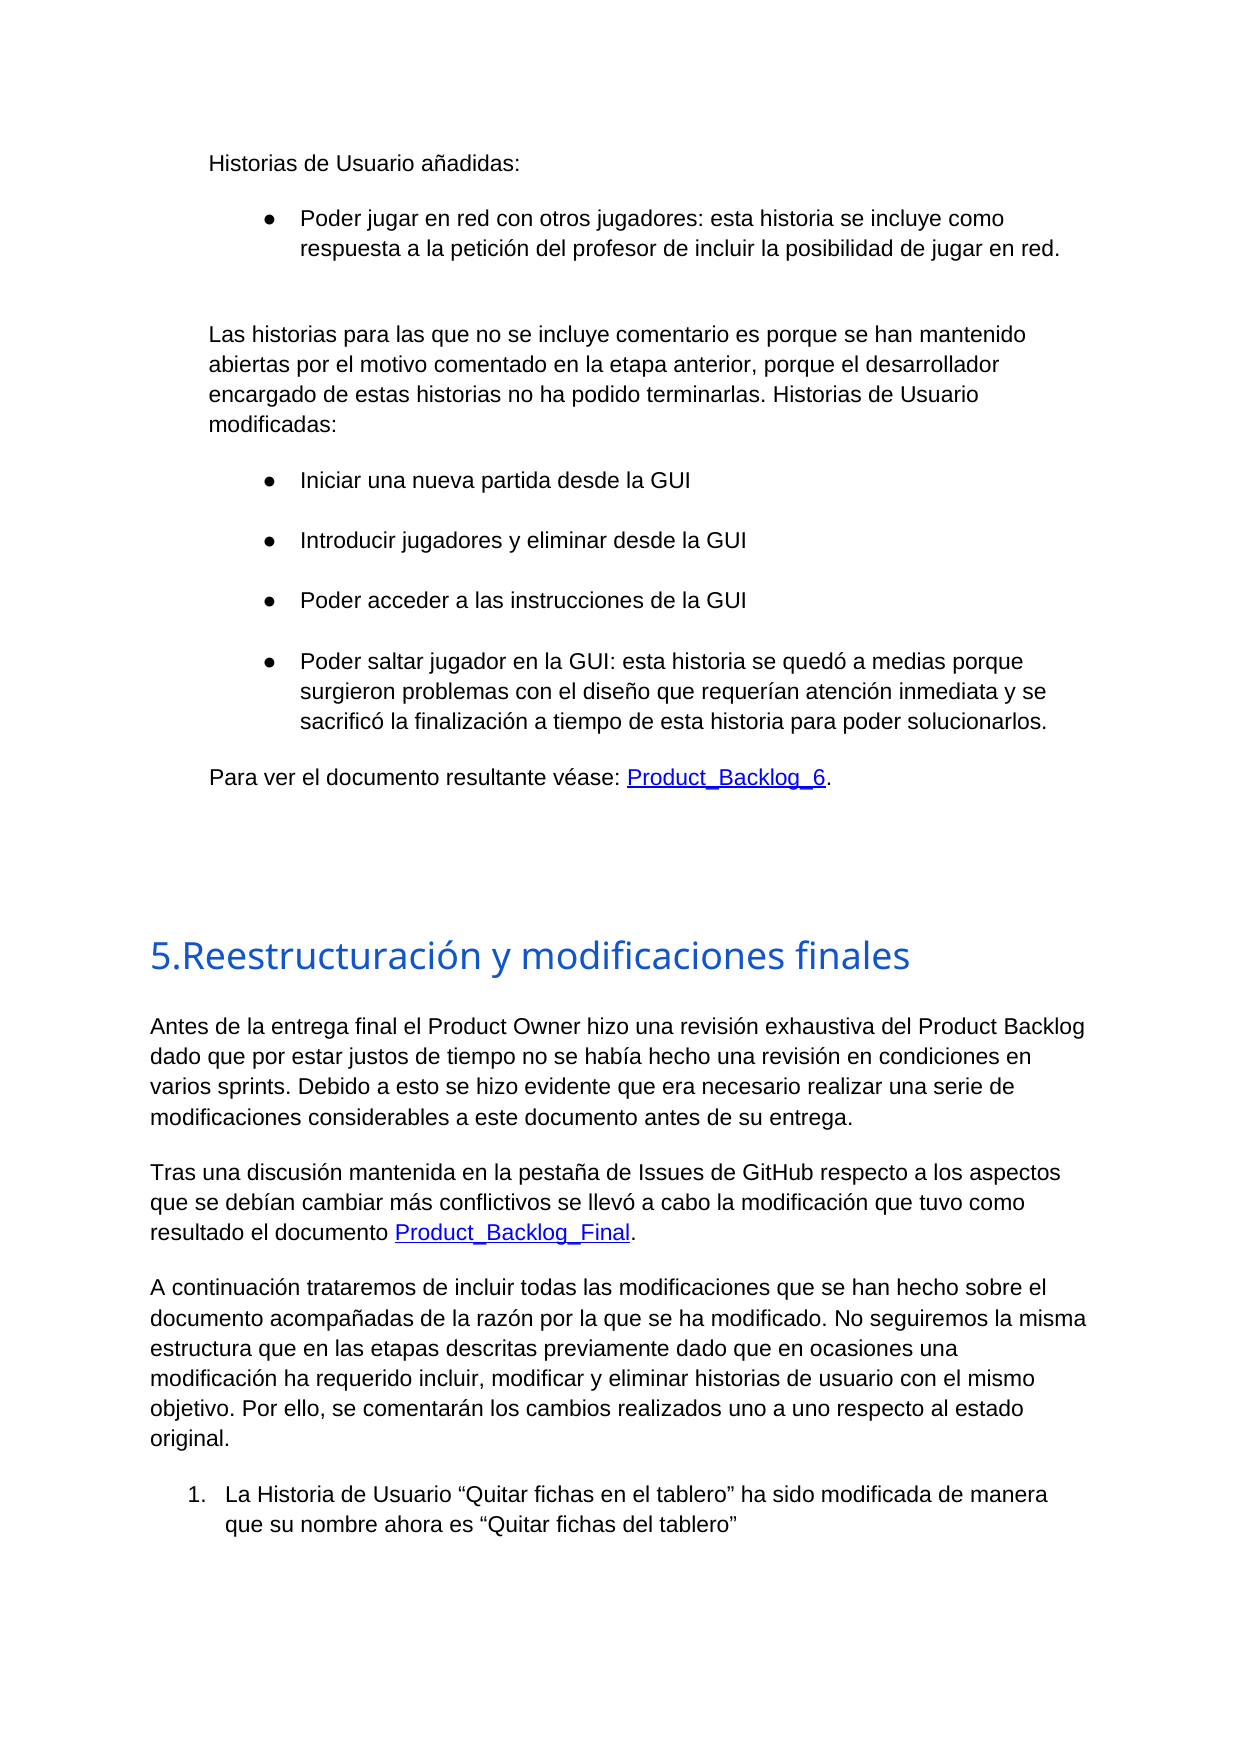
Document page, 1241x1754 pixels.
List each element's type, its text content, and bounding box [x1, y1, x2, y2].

text Historias de Usuario añadidas: [208, 150, 1090, 176]
list Poder jugar en red con otros jugadores: esta historia se incluye como respuesta a la petición del profesor de incluir la posibilidad de jugar en red. [262, 205, 1090, 292]
list Poder acceder a las instrucciones de la GUI [262, 587, 1090, 644]
list Introducir jugadores y eliminar desde la GUI [262, 527, 1090, 584]
text A continuación trataremos de incluir todas las modificaciones que se han hecho sobre el documento acompañadas de la razón por la que se ha modificado. No seguiremos la misma estructura que en las etapas descritas previamente dado que en ocasiones una modificación ha requerido incluir, modificar y eliminar historias de usuario con el mismo objetivo. Por ello, se comentarán los cambios realizados uno a uno respecto al estado original. [150, 1274, 1090, 1452]
list Poder saltar jugador en la GUI: esta historia se quedó a medias porque surgieron problemas con el diseño que requerían atención inmediata y se sacrificó la finalización a tiempo de esta historia para poder solucionarlos. [262, 648, 1090, 735]
list La Historia de Usuario “Quitar fichas en el tablero” ha sido modificada de manera que su nombre ahora es “Quitar fichas del tablero” [187, 1481, 1090, 1567]
list Iniciar una nueva partida desde la GUI [262, 467, 1090, 523]
text Antes de la entrega final el Product Owner hizo una revisión exhaustiva del Product Backlog dado que por estar justos de tiempo no se había hecho una revisión en condiciones en varios sprints. Debido a esto se hizo evidente que era necesario realizar una serie de modificaciones considerables a este documento antes de su entrega. [150, 1013, 1090, 1130]
text Las historias para las que no se incluye comentario es porque se han mantenido abiertas por el motivo comentado en la etapa anterior, porque el desarrollador encargado de estas historias no ha podido terminarlas. Historias de Usuario modificadas: [208, 321, 1090, 438]
subtitle 5.Reestructuración y modificaciones finales [150, 929, 1090, 980]
text Para ver el documento resultante véase: Product_Backlog_6. [209, 763, 1090, 820]
text Tras una discusión mantenida en la pestaña de Issues de GitHub respecto a los aspectos que se debían cambiar más conflictivos se llevó a cabo la modificación que tuvo como resultado el documento Product_Backlog_Final. [150, 1159, 1090, 1245]
